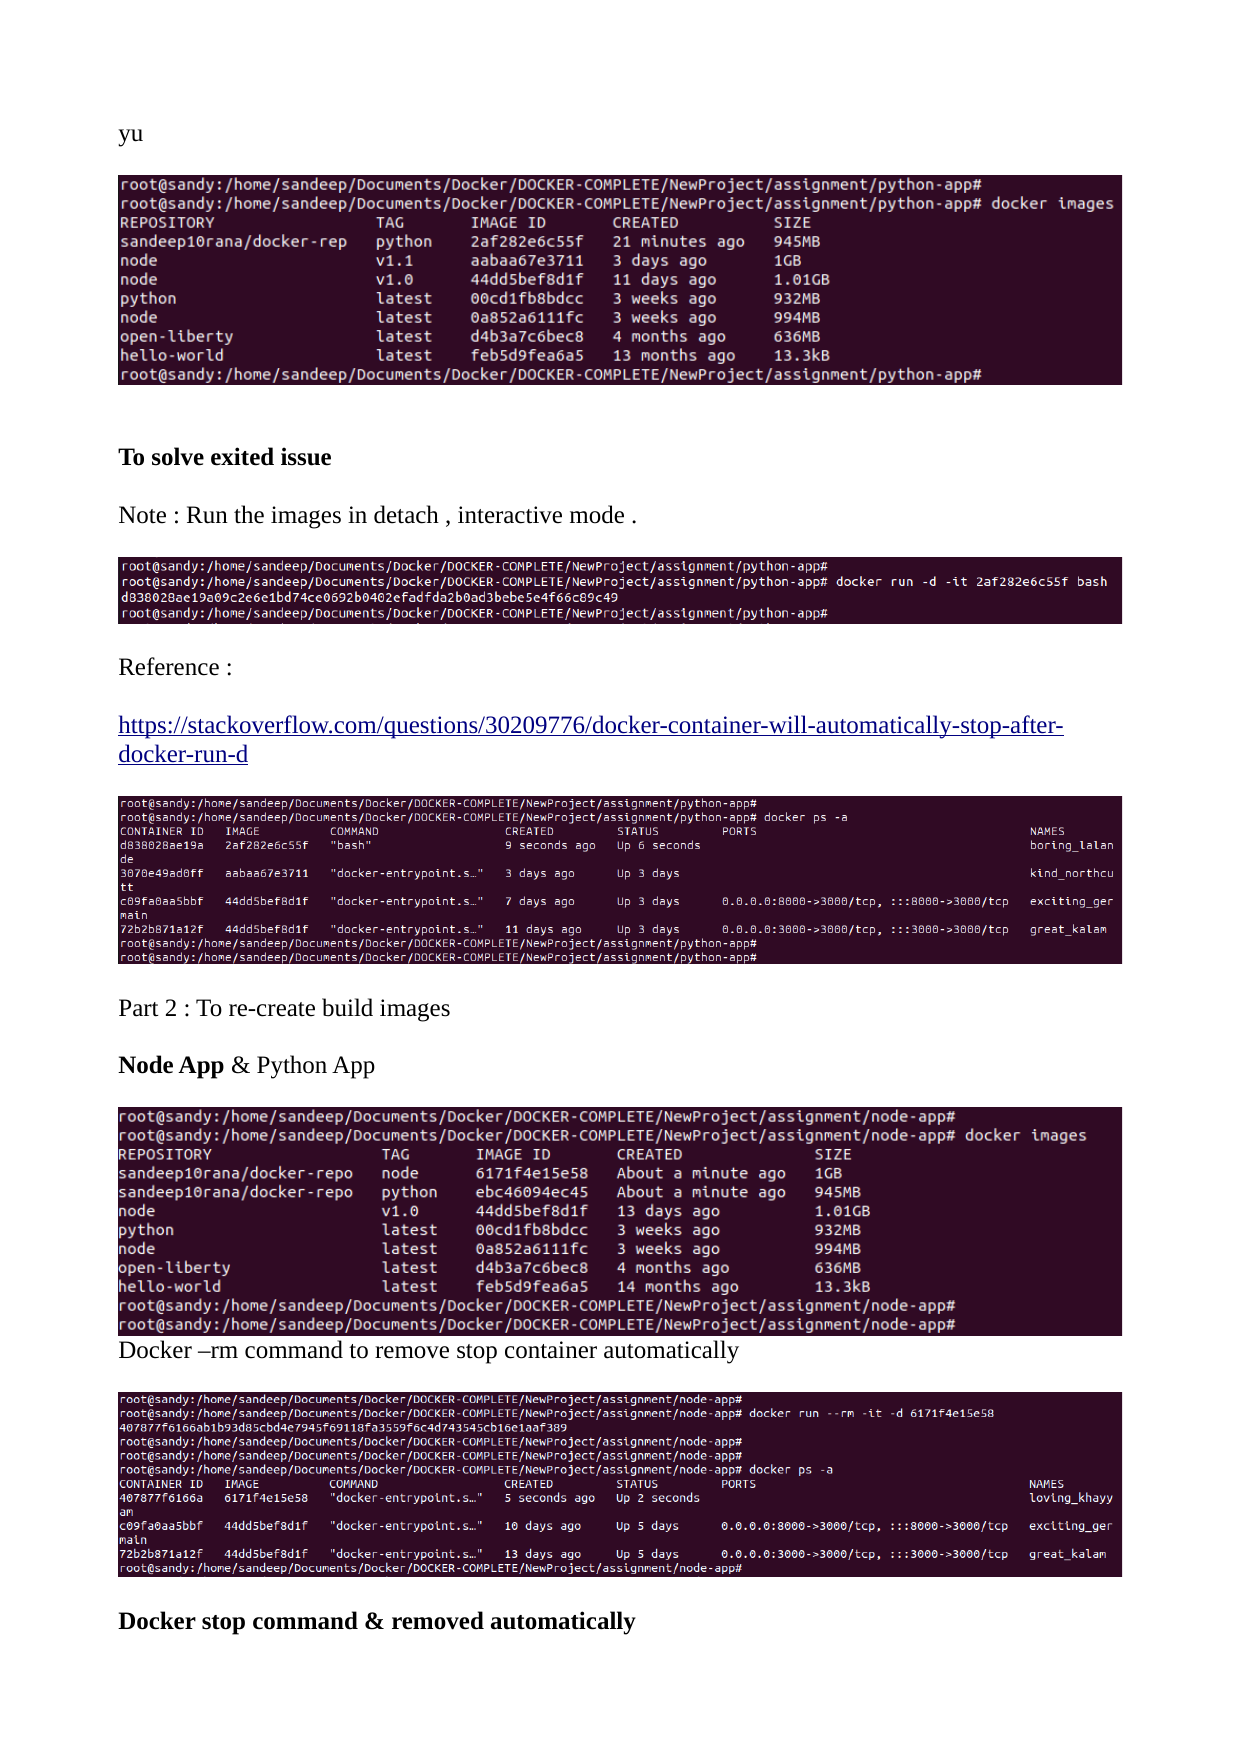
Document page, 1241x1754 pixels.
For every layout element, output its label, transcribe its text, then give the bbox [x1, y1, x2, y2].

picture [118, 1392, 1123, 1577]
picture [118, 175, 1123, 385]
text Docker stop command & removed automatically [118, 1606, 1122, 1634]
text yu [118, 118, 1122, 147]
text Note : Run the images in detach , interactive mode . [118, 500, 1122, 528]
picture [118, 796, 1123, 964]
picture [118, 557, 1123, 624]
text Node App & Python App [118, 1050, 1122, 1079]
text Reference : [118, 652, 1122, 681]
text Docker –rm command to remove stop container automatically [118, 1336, 1122, 1364]
text Part 2 : To re-create build images [118, 993, 1122, 1021]
text To solve exited issue [118, 442, 1122, 471]
text https://stackoverflow.com/questions/30209776/docker-container-will-automatically-stop-after-docker-run-d [118, 710, 1122, 767]
picture [118, 1107, 1123, 1336]
